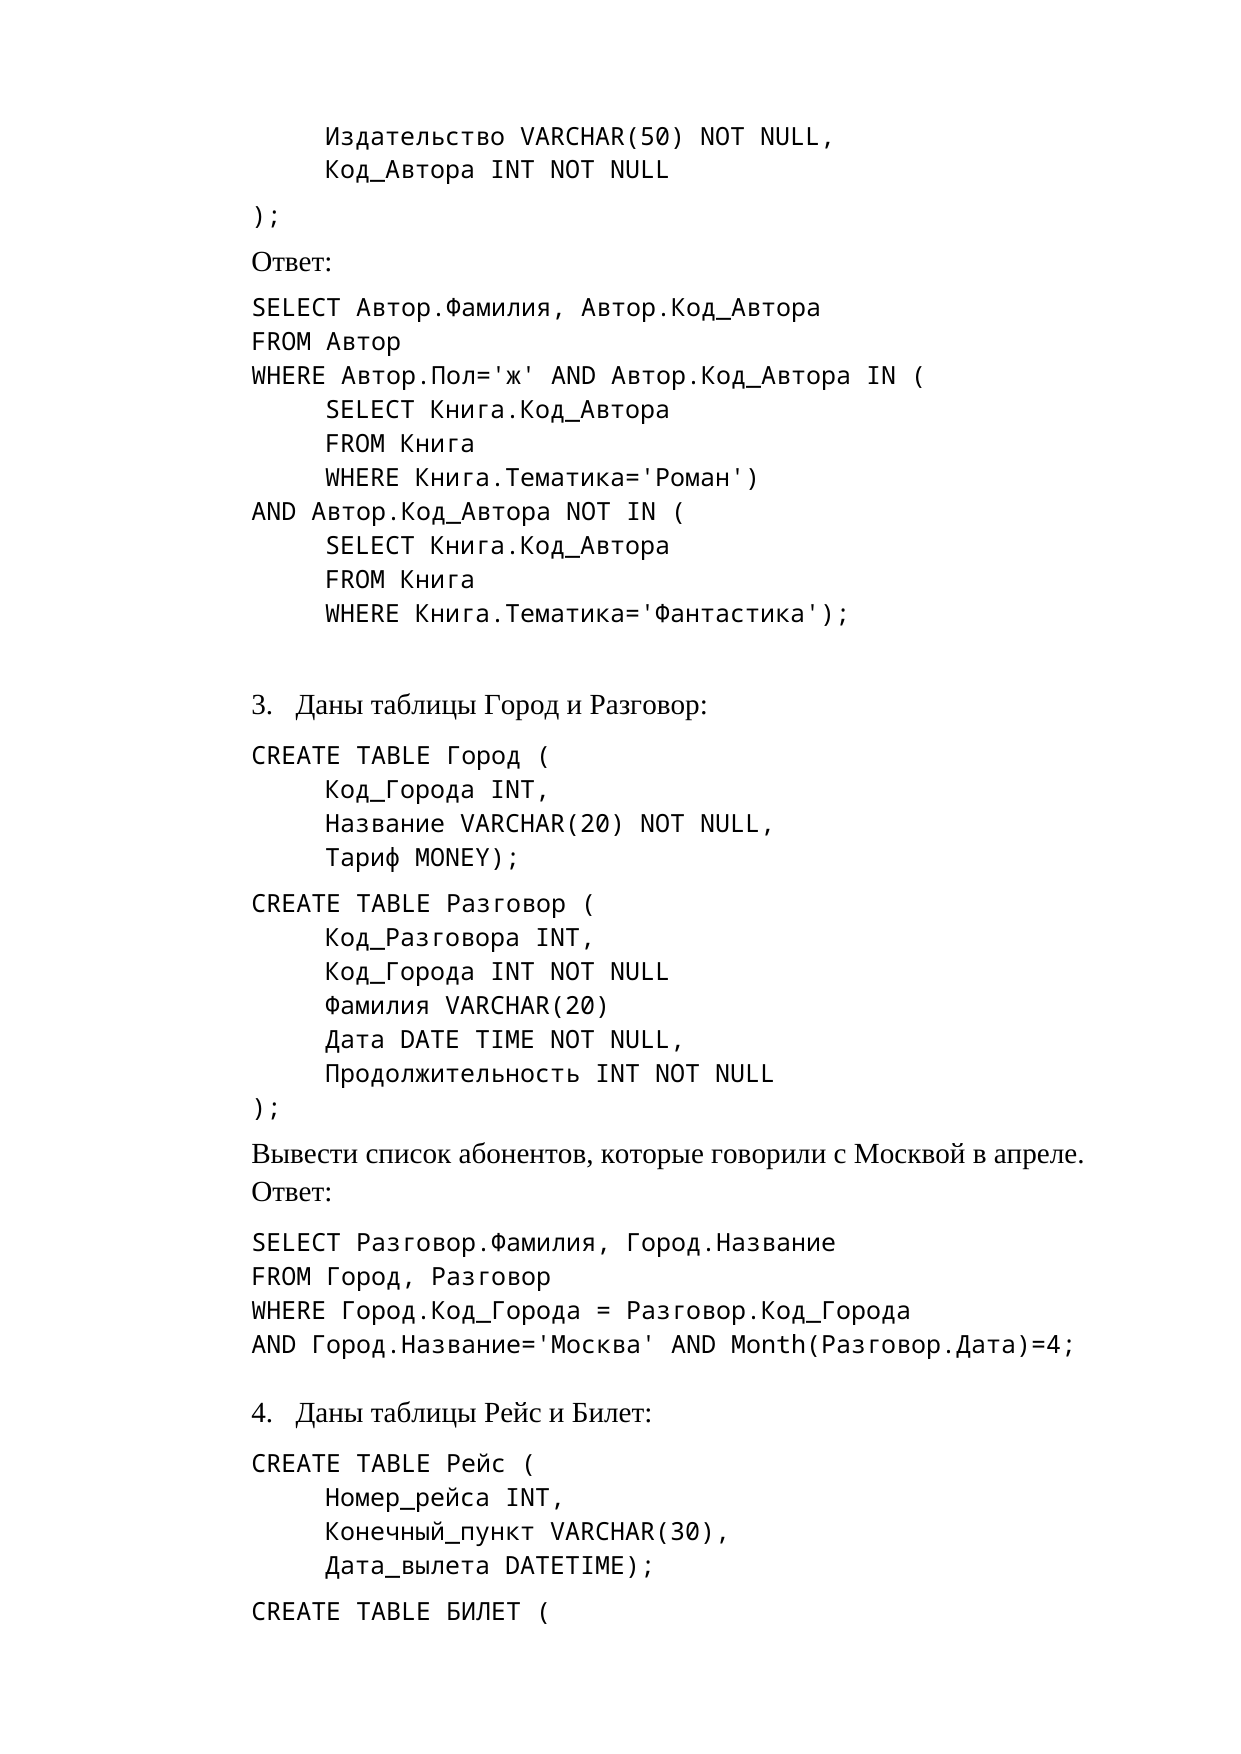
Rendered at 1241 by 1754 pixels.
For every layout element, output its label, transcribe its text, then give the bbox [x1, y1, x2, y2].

text Дата DATE TIME NOT NULL, [177, 1022, 1152, 1056]
text FROM Город, Разговор [177, 1259, 1152, 1293]
text Код_Города INT, [177, 772, 1152, 806]
text Издательство VARCHAR(50) NOT NULL, [177, 118, 1152, 152]
text SELECT Книга.Код_Автора [177, 391, 1152, 425]
text AND Автор.Код_Автора NOT IN ( [177, 493, 1152, 528]
text Конечный_пункт VARCHAR(30), [177, 1513, 1152, 1548]
text WHERE Автор.Пол='ж' AND Автор.Код_Автора IN ( [177, 357, 1152, 391]
text ); [177, 1090, 1152, 1124]
text WHERE Книга.Тематика='Фантастика'); [177, 596, 1152, 630]
text AND Город.Название='Москва' AND Month(Разговор.Дата)=4; [177, 1327, 1152, 1361]
text Дата_вылета DATETIME); [177, 1548, 1152, 1582]
text Название VARCHAR(20) NOT NULL, [177, 806, 1152, 840]
text FROM Автор [177, 323, 1152, 357]
text Тариф MONEY); [177, 840, 1152, 874]
text FROM Книга [177, 562, 1152, 596]
text Фамилия VARCHAR(20) [177, 988, 1152, 1022]
text Код_Города INT NOT NULL [177, 954, 1152, 988]
text WHERE Город.Код_Города = Разговор.Код_Города [177, 1293, 1152, 1327]
text Код_Автора INT NOT NULL [177, 152, 1152, 186]
text CREATE TABLE Рейс ( [177, 1445, 1152, 1479]
list Даны таблицы Рейс и Билет: [177, 1395, 1152, 1429]
text WHERE Книга.Тематика='Роман') [177, 459, 1152, 493]
text SELECT Книга.Код_Автора [177, 528, 1152, 562]
text SELECT Разговор.Фамилия, Город.Название [177, 1225, 1152, 1259]
text CREATE TABLE Город ( [177, 738, 1152, 772]
text SELECT Автор.Фамилия, Автор.Код_Автора [177, 289, 1152, 323]
text CREATE TABLE БИЛЕТ ( [177, 1593, 1152, 1627]
text CREATE TABLE Разговор ( [177, 886, 1152, 920]
text Продолжительность INT NOT NULL [177, 1056, 1152, 1090]
text Номер_рейса INT, [177, 1479, 1152, 1513]
text Код_Разговора INT, [177, 920, 1152, 954]
list Даны таблицы Город и Разговор: [177, 687, 1152, 721]
text FROM Книга [177, 425, 1152, 459]
list Ответ: [177, 1174, 1152, 1208]
list Ответ: [177, 244, 1152, 277]
text ); [177, 198, 1152, 232]
list Вывести список абонентов, которые говорили с Москвой в апреле. [177, 1136, 1152, 1169]
